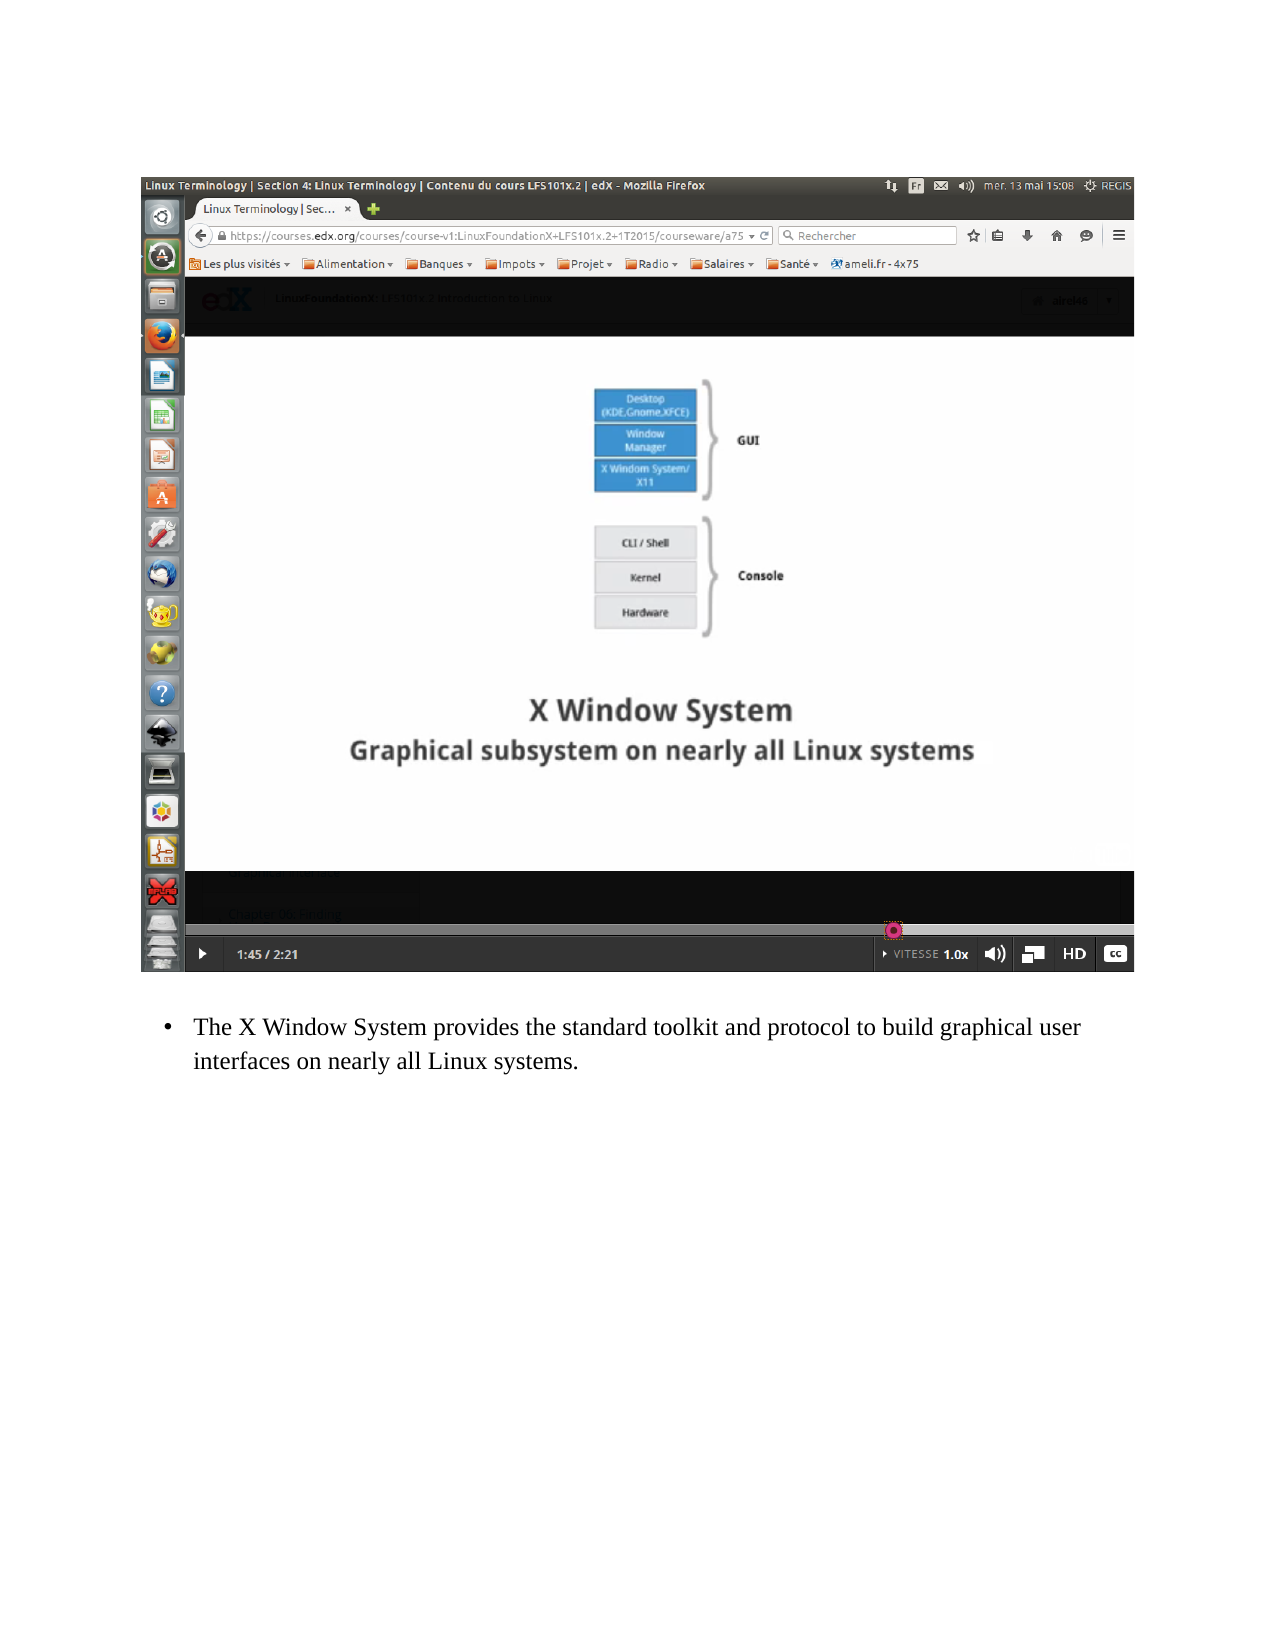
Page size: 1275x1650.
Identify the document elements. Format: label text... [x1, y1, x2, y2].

list The X Window System provides the standard toolkit and protocol to build graphical user interfaces on nearly all Linux systems. [164, 1012, 1157, 1075]
picture [141, 177, 1135, 972]
